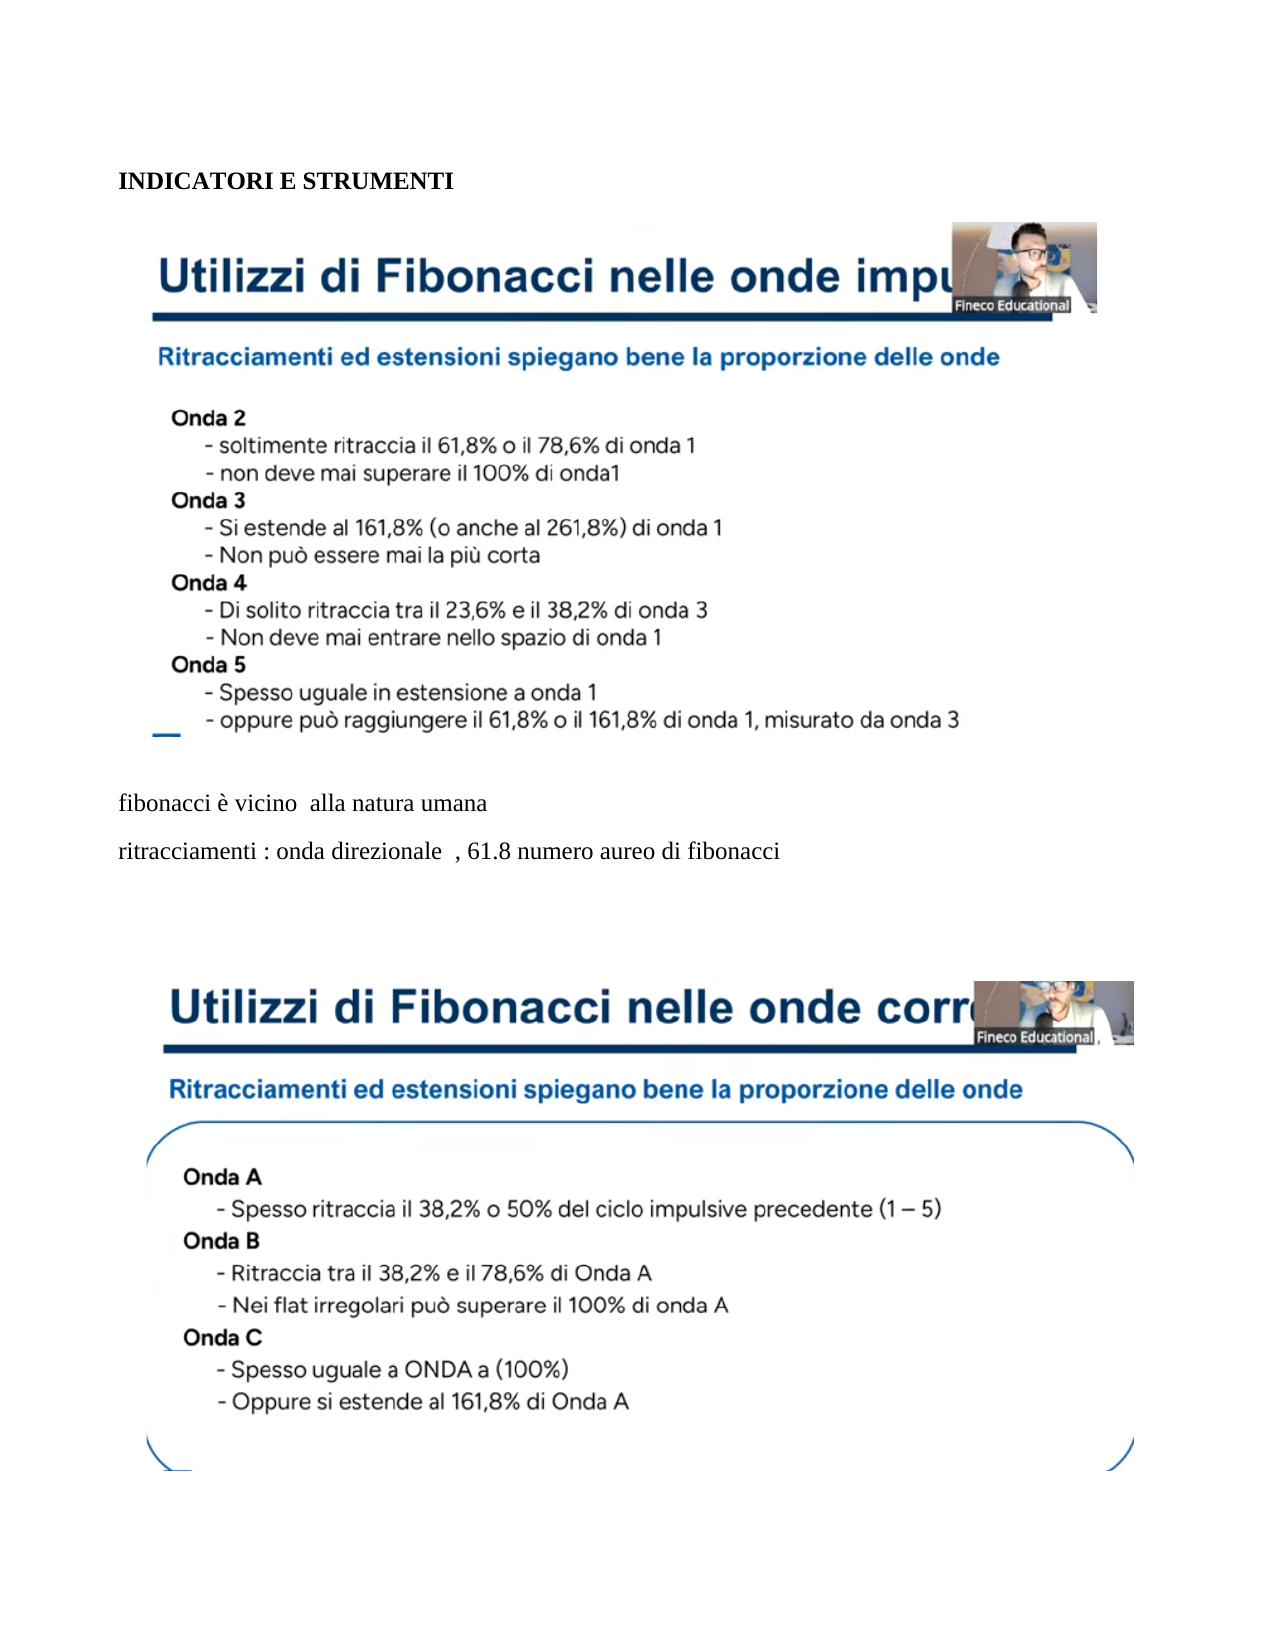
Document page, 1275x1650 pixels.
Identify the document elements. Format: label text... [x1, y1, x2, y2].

text fibonacci è vicino alla natura umana [118, 788, 1157, 817]
picture [146, 981, 1134, 1471]
picture [136, 222, 1098, 737]
text INDICATORI E STRUMENTI [118, 166, 1157, 194]
text ritracciamenti : onda direzionale , 61.8 numero aureo di fibonacci [118, 836, 1157, 864]
